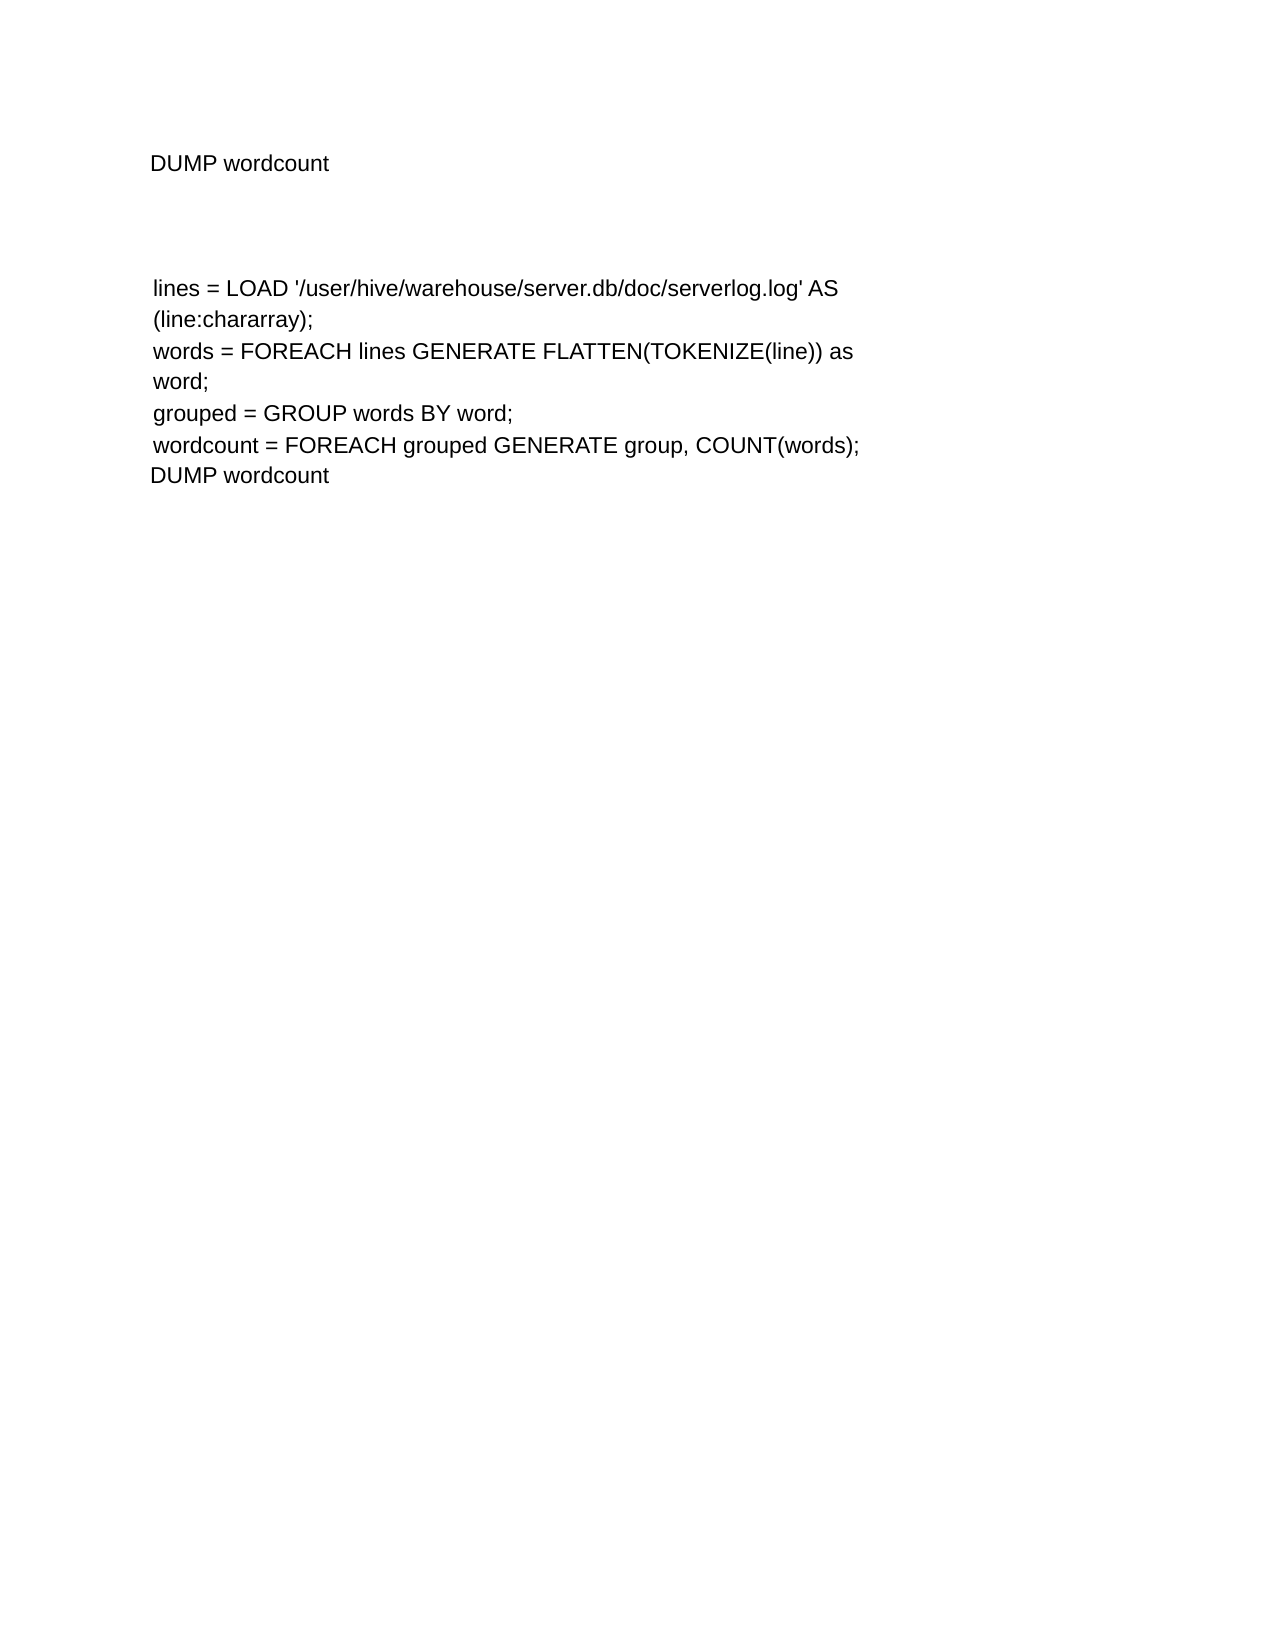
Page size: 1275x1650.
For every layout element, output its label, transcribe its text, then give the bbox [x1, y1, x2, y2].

table_header lines = LOAD '/user/hive/warehouse/server.db/doc/serverlog.log' AS (line:chararray); [150, 273, 874, 335]
table_cell wordcount = FOREACH grouped GENERATE group, COUNT(words); [150, 430, 874, 462]
table_cell words = FOREACH lines GENERATE FLATTEN(TOKENIZE(line)) as word; [150, 335, 874, 397]
text DUMP wordcount [150, 150, 1125, 176]
text DUMP wordcount [150, 462, 1125, 488]
table_cell grouped = GROUP words BY word; [150, 397, 874, 429]
